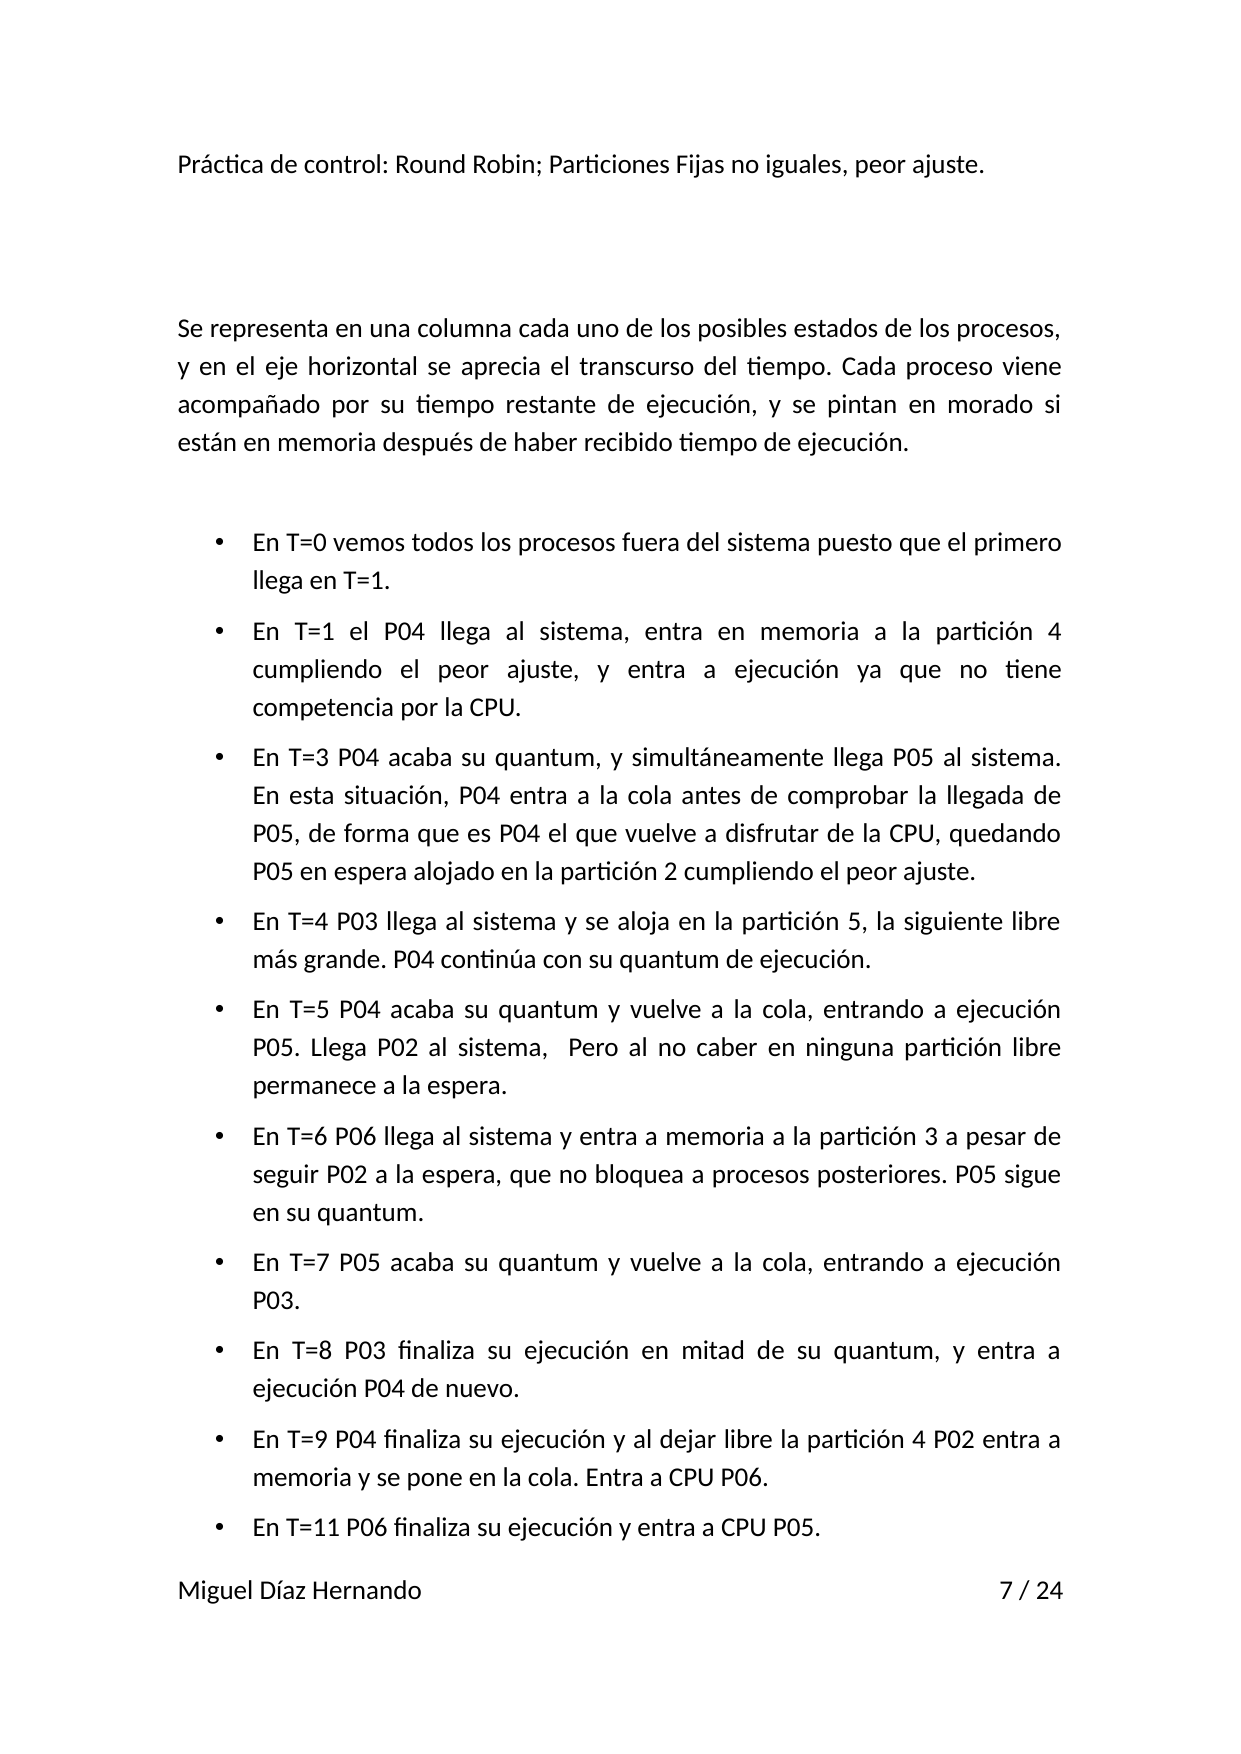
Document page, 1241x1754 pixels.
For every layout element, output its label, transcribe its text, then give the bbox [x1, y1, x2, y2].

list En T=4 P03 llega al sistema y se aloja en la partición 5, la siguiente libre más grande. P04 continúa con su quantum de ejecución. [215, 904, 1063, 975]
list En T=6 P06 llega al sistema y entra a memoria a la partición 3 a pesar de seguir P02 a la espera, que no bloquea a procesos posteriores. P05 sigue en su quantum. [215, 1119, 1063, 1228]
list En T=3 P04 acaba su quantum, y simultáneamente llega P05 al sistema. En esta situación, P04 entra a la cola antes de comprobar la llegada de P05, de forma que es P04 el que vuelve a disfrutar de la CPU, quedando P05 en espera alojado en la partición 2 cumpliendo el peor ajuste. [215, 740, 1063, 887]
list En T=0 vemos todos los procesos fuera del sistema puesto que el primero llega en T=1. [215, 526, 1063, 596]
list En T=7 P05 acaba su quantum y vuelve a la cola, entrando a ejecución P03. [215, 1245, 1063, 1316]
list En T=1 el P04 llega al sistema, entra en memoria a la partición 4 cumpliendo el peor ajuste, y entra a ejecución ya que no tiene competencia por la CPU. [215, 614, 1063, 723]
list En T=5 P04 acaba su quantum y vuelve a la cola, entrando a ejecución P05. Llega P02 al sistema, Pero al no caber en ninguna partición libre permanece a la espera. [215, 993, 1063, 1101]
list En T=9 P04 finaliza su ejecución y al dejar libre la partición 4 P02 entra a memoria y se pone en la cola. Entra a CPU P06. [215, 1422, 1063, 1493]
list En T=11 P06 finaliza su ejecución y entra a CPU P05. [215, 1510, 1063, 1543]
text Se representa en una columna cada uno de los posibles estados de los procesos, y en el eje horizontal se aprecia el transcurso del tiempo. Cada proceso viene acompañado por su tiempo restante de ejecución, y se pintan en morado si están en memoria después de haber recibido tiempo de ejecución. [177, 311, 1063, 458]
list En T=8 P03 finaliza su ejecución en mitad de su quantum, y entra a ejecución P04 de nuevo. [215, 1333, 1063, 1404]
